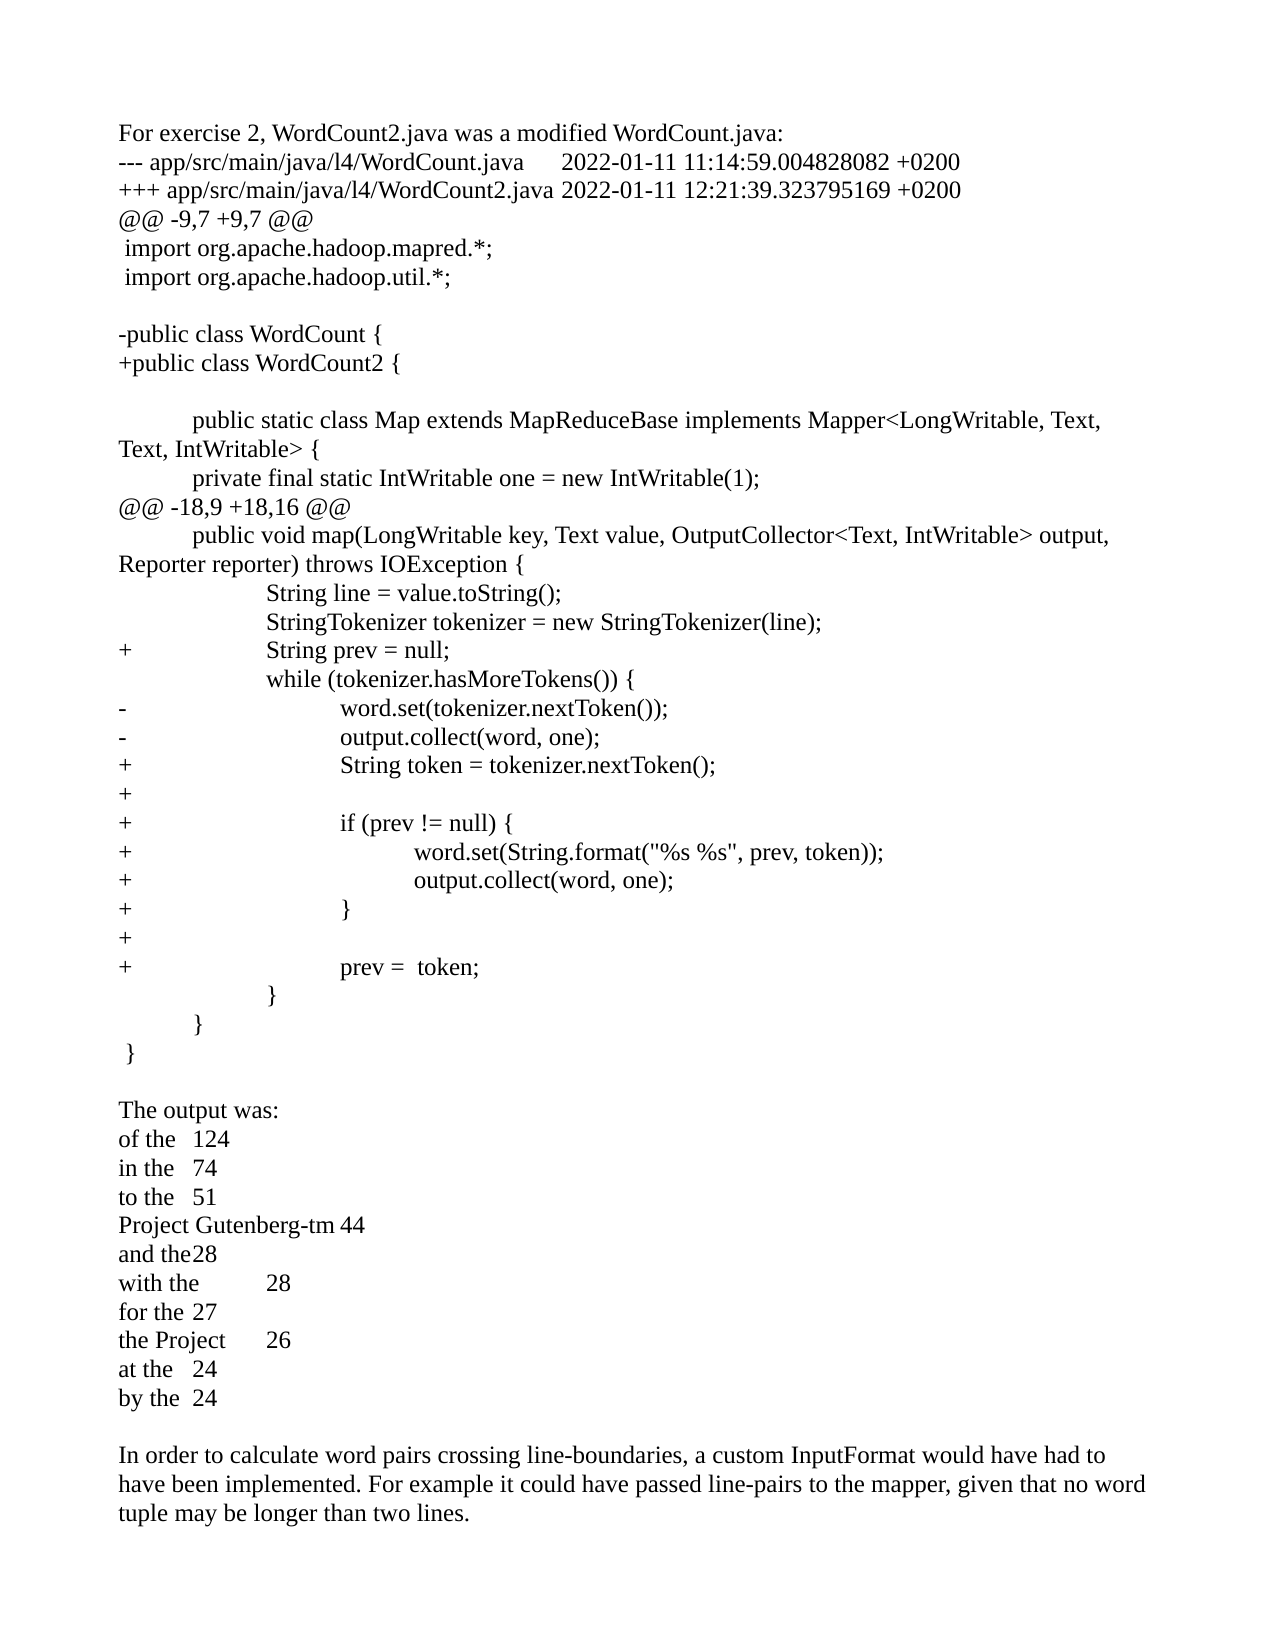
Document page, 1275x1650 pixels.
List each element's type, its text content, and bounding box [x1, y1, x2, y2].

text String line = value.toString(); [118, 578, 1157, 607]
text Project Gutenberg-tm 44 [118, 1211, 1157, 1239]
text + if (prev != null) { [118, 808, 1157, 837]
text + } [118, 894, 1157, 923]
text -public class WordCount { [118, 319, 1157, 348]
text to the 51 [118, 1182, 1157, 1211]
text + prev = token; [118, 952, 1157, 981]
text + [118, 923, 1157, 952]
text while (tokenizer.hasMoreTokens()) { [118, 664, 1157, 693]
text + String token = tokenizer.nextToken(); [118, 751, 1157, 779]
text private final static IntWritable one = new IntWritable(1); [118, 463, 1157, 492]
text @@ -9,7 +9,7 @@ [118, 204, 1157, 233]
text StringTokenizer tokenizer = new StringTokenizer(line); [118, 607, 1157, 636]
text by the 24 [118, 1383, 1157, 1412]
text and the 28 [118, 1239, 1157, 1268]
text in the 74 [118, 1153, 1157, 1182]
text for the 27 [118, 1297, 1157, 1326]
text The output was: of the 124 [118, 1096, 1157, 1153]
text +++ app/src/main/java/l4/WordCount2.java 2022-01-11 12:21:39.323795169 +0200 [118, 176, 1157, 204]
text @@ -18,9 +18,16 @@ [118, 492, 1157, 521]
text the Project 26 [118, 1326, 1157, 1354]
text + output.collect(word, one); [118, 866, 1157, 894]
text public void map(LongWritable key, Text value, OutputCollector<Text, IntWritable> output, Reporter reporter) throws IOException { [118, 521, 1157, 578]
text public static class Map extends MapReduceBase implements Mapper<LongWritable, Text, Text, IntWritable> { [118, 406, 1157, 463]
text +public class WordCount2 { [118, 348, 1157, 377]
text + [118, 779, 1157, 808]
text at the 24 [118, 1354, 1157, 1383]
text } [118, 1009, 1157, 1038]
text + word.set(String.format("%s %s", prev, token)); [118, 837, 1157, 866]
text } [118, 981, 1157, 1009]
text In order to calculate word pairs crossing line-boundaries, a custom InputFormat would have had to have been implemented. For example it could have passed line-pairs to the mapper, given that no word tuple may be longer than two lines. [118, 1441, 1157, 1527]
text For exercise 2, WordCount2.java was a modified WordCount.java: [118, 118, 1157, 147]
text import org.apache.hadoop.mapred.*; [118, 233, 1157, 262]
text + String prev = null; [118, 636, 1157, 664]
text } [118, 1038, 1157, 1067]
text with the 28 [118, 1268, 1157, 1297]
text - output.collect(word, one); [118, 722, 1157, 751]
text --- app/src/main/java/l4/WordCount.java 2022-01-11 11:14:59.004828082 +0200 [118, 147, 1157, 176]
text import org.apache.hadoop.util.*; [118, 262, 1157, 291]
text - word.set(tokenizer.nextToken()); [118, 693, 1157, 722]
